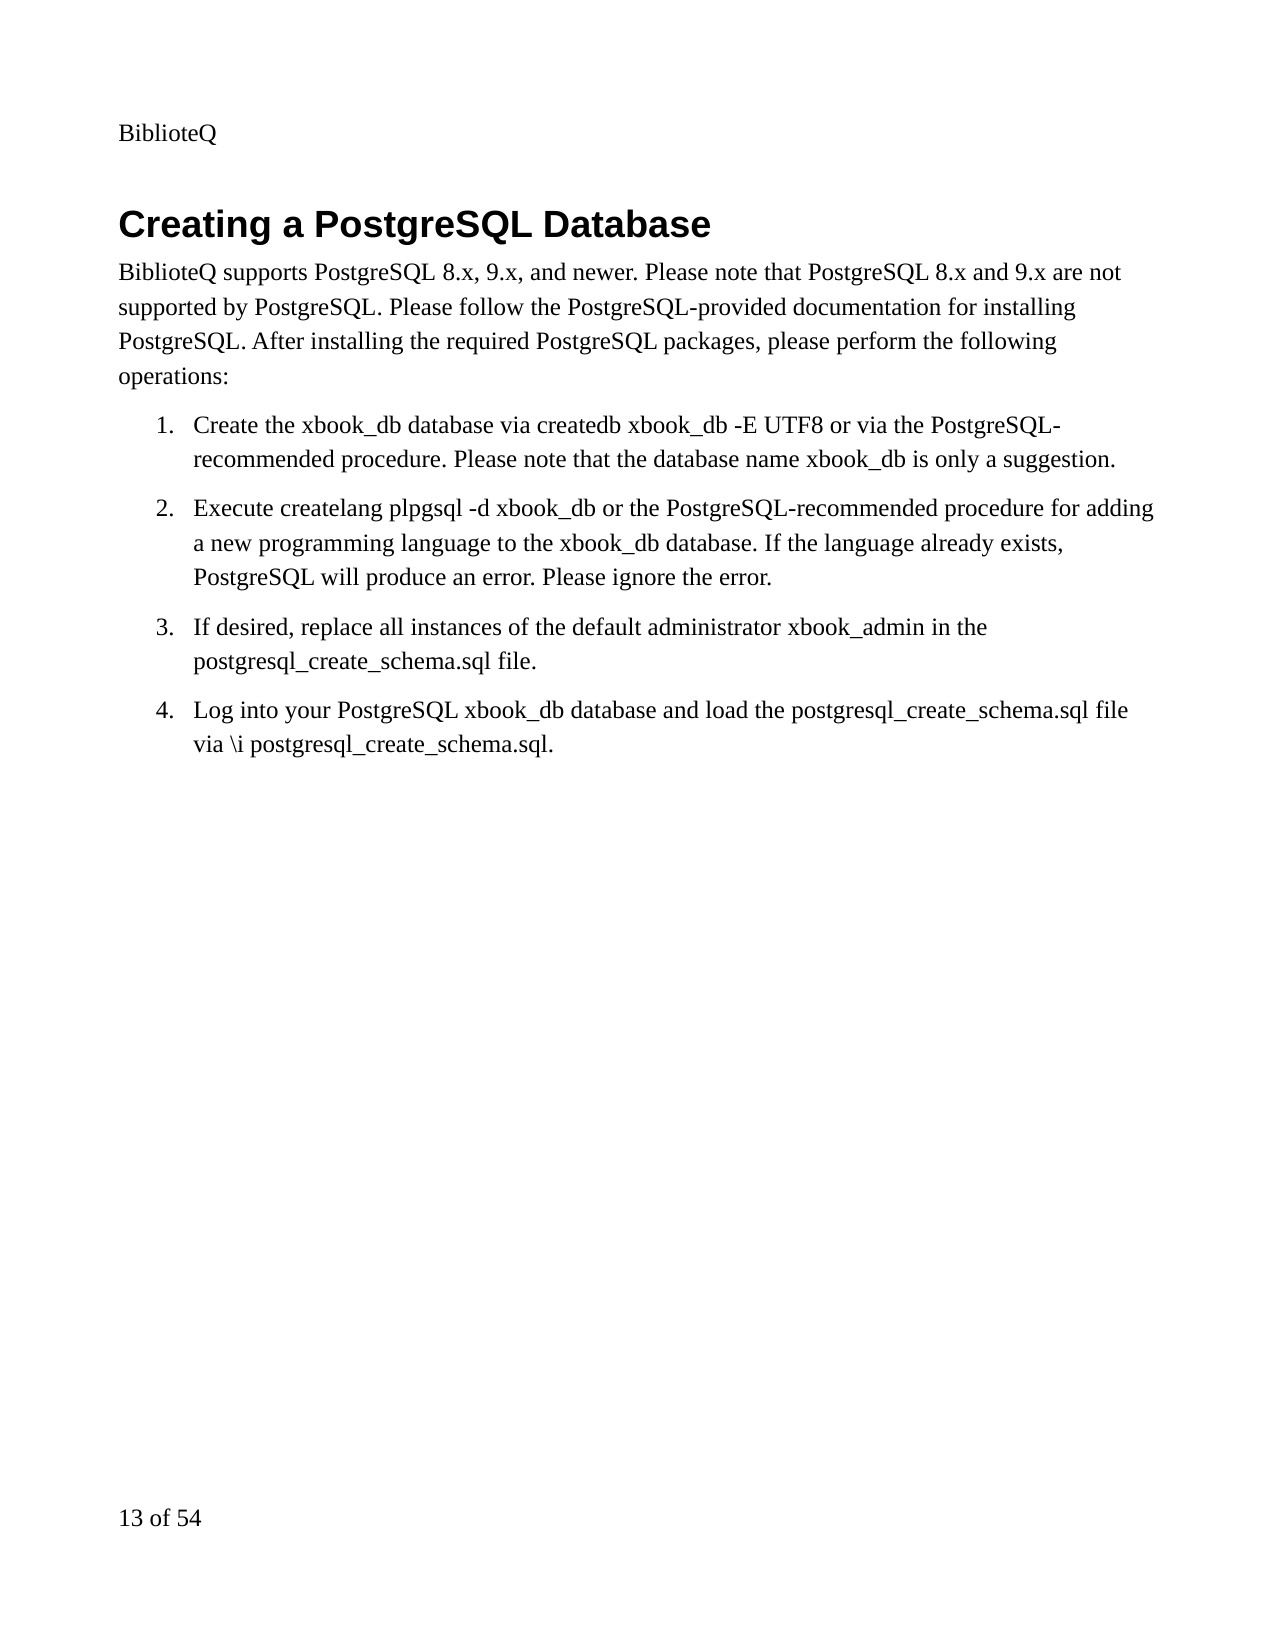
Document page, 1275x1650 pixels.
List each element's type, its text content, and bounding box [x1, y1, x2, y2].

list Create the xbook_db database via createdb xbook_db -E UTF8 or via the PostgreSQL-recommended procedure. Please note that the database name xbook_db is only a suggestion. [156, 410, 1157, 473]
list Execute createlang plpgsql -d xbook_db or the PostgreSQL-recommended procedure for adding a new programming language to the xbook_db database. If the language already exists, PostgreSQL will produce an error. Please ignore the error. [156, 493, 1157, 591]
text BiblioteQ supports PostgreSQL 8.x, 9.x, and newer. Please note that PostgreSQL 8.x and 9.x are not supported by PostgreSQL. Please follow the PostgreSQL-provided documentation for installing PostgreSQL. After installing the required PostgreSQL packages, please perform the following operations: [118, 257, 1157, 390]
list If desired, replace all instances of the default administrator xbook_admin in the postgresql_create_schema.sql file. [156, 612, 1157, 675]
subtitle Creating a PostgreSQL Database [118, 201, 1157, 245]
list Log into your PostgreSQL xbook_db database and load the postgresql_create_schema.sql file via \i postgresql_create_schema.sql. [156, 695, 1157, 758]
